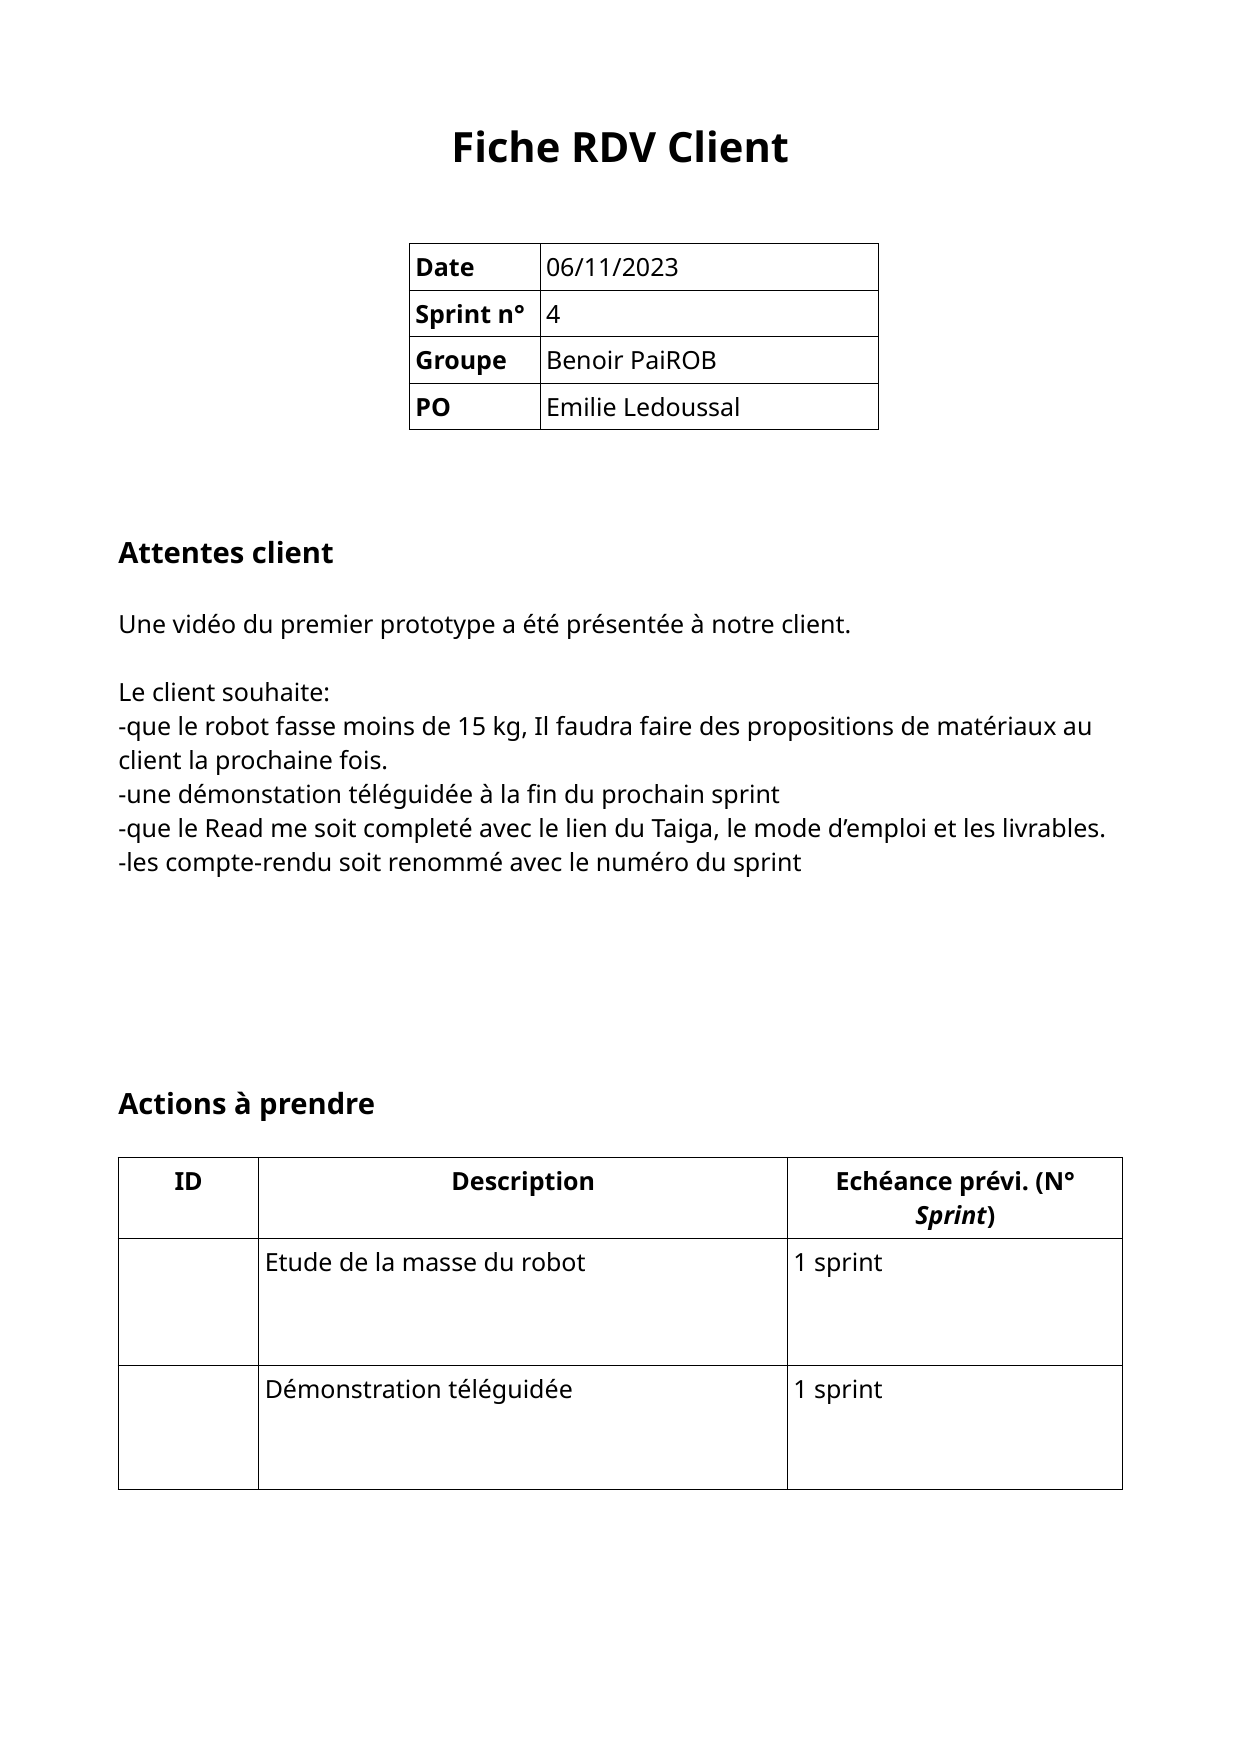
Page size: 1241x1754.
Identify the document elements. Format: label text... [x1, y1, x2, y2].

text -les compte-rendu soit renommé avec le numéro du sprint [118, 845, 1122, 879]
table_cell PO [410, 384, 540, 429]
table_cell Démonstration téléguidée [259, 1366, 787, 1489]
table_header ID [119, 1158, 258, 1237]
text Une vidéo du premier prototype a été présentée à notre client. [118, 606, 1122, 640]
table_header 06/11/2023 [541, 244, 878, 289]
text Fiche RDV Client [118, 118, 1122, 175]
text Le client souhaite: [118, 674, 1122, 708]
table_cell 1 sprint [788, 1239, 1122, 1365]
text Attentes client [118, 532, 1122, 572]
text -que le Read me soit completé avec le lien du Taiga, le mode d’emploi et les livrables. [118, 811, 1122, 845]
text -que le robot fasse moins de 15 kg, Il faudra faire des propositions de matériaux au client la prochaine fois. [118, 708, 1122, 777]
table_cell Groupe [410, 337, 540, 383]
text -une démonstation téléguidée à la fin du prochain sprint [118, 777, 1122, 811]
table_cell Sprint n° [410, 291, 540, 336]
table_cell Emilie Ledoussal [541, 384, 878, 429]
table_cell [119, 1366, 258, 1489]
table_header Description [259, 1158, 787, 1237]
table_cell [119, 1239, 258, 1365]
table_cell Benoir PaiROB [541, 337, 878, 383]
table_cell 1 sprint [788, 1366, 1122, 1489]
table_header Date [410, 244, 540, 289]
table_cell 4 [541, 291, 878, 336]
text Actions à prendre [118, 1083, 1122, 1123]
table_header Echéance prévi. (N° Sprint) [788, 1158, 1122, 1237]
table_cell Etude de la masse du robot [259, 1239, 787, 1365]
